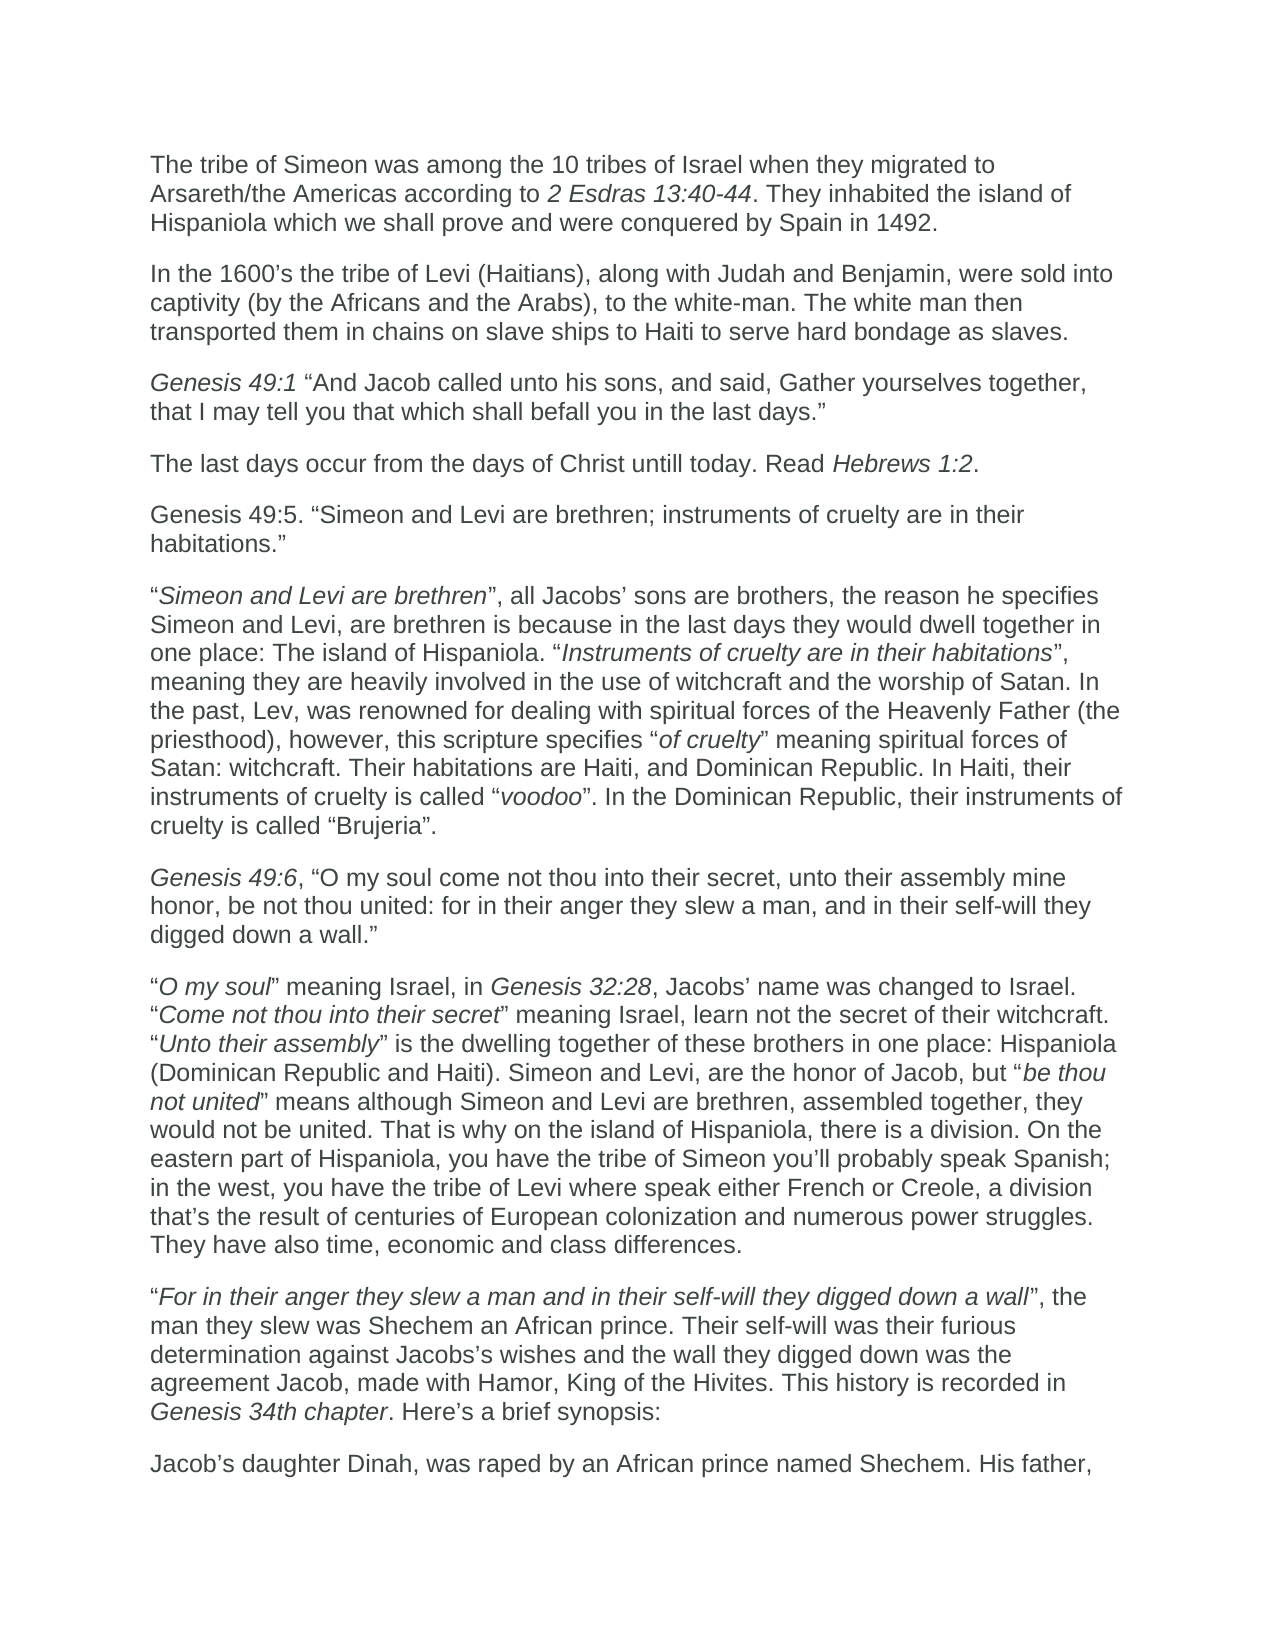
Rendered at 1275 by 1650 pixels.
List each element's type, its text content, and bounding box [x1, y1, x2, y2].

text “O my soul” meaning Israel, in Genesis 32:28, Jacobs’ name was changed to Israel. “Come not thou into their secret” meaning Israel, learn not the secret of their witchcraft. “Unto their assembly” is the dwelling together of these brothers in one place: Hispaniola (Dominican Republic and Haiti). Simeon and Levi, are the honor of Jacob, but “be thou not united” means although Simeon and Levi are brethren, assembled together, they would not be united. That is why on the island of Hispaniola, there is a division. On the eastern part of Hispaniola, you have the tribe of Simeon you’ll probably speak Spanish; in the west, you have the tribe of Levi where speak either French or Creole, a division that’s the result of centuries of European colonization and numerous power struggles. They have also time, economic and class differences. [150, 972, 1125, 1259]
text “For in their anger they slew a man and in their self-will they digged down a wall”, the man they slew was Shechem an African prince. Their self-will was their furious determination against Jacobs’s wishes and the wall they digged down was the agreement Jacob, made with Hamor, King of the Hivites. This history is recorded in Genesis 34th chapter. Here’s a brief synopsis: [150, 1282, 1125, 1426]
text “Simeon and Levi are brethren”, all Jacobs’ sons are brothers, the reason he specifies Simeon and Levi, are brethren is because in the last days they would dwell together in one place: The island of Hispaniola. “Instruments of cruelty are in their habitations”, meaning they are heavily involved in the use of witchcraft and the worship of Satan. In the past, Lev, was renowned for dealing with spiritual forces of the Heavenly Father (the priesthood), however, this scripture specifies “of cruelty” meaning spiritual forces of Satan: witchcraft. Their habitations are Haiti, and Dominican Republic. In Haiti, their instruments of cruelty is called “voodoo”. In the Dominican Republic, their instruments of cruelty is called “Brujeria”. [150, 581, 1125, 839]
text Genesis 49:1 “And Jacob called unto his sons, and said, Gather yourselves together, that I may tell you that which shall befall you in the last days.” [150, 368, 1125, 426]
text Genesis 49:6, “O my soul come not thou into their secret, unto their assembly mine honor, be not thou united: for in their anger they slew a man, and in their self-will they digged down a wall.” [150, 862, 1125, 949]
text Genesis 49:5. “Simeon and Levi are brethren; instruments of cruelty are in their habitations.” [150, 500, 1125, 558]
text The tribe of Simeon was among the 10 tribes of Israel when they migrated to Arsareth/the Americas according to 2 Esdras 13:40-44. They inhabited the island of Hispaniola which we shall prove and were conquered by Spain in 1492. [150, 150, 1125, 236]
text Jacob’s daughter Dinah, was raped by an African prince named Shechem. His father, [150, 1449, 1125, 1477]
text In the 1600’s the tribe of Levi (Haitians), along with Judah and Benjamin, were sold into captivity (by the Africans and the Arabs), to the white-man. The white man then transported them in chains on slave ships to Haiti to serve hard bondage as slaves. [150, 259, 1125, 345]
text The last days occur from the days of Christ untill today. Read Hebrews 1:2. [150, 449, 1125, 477]
